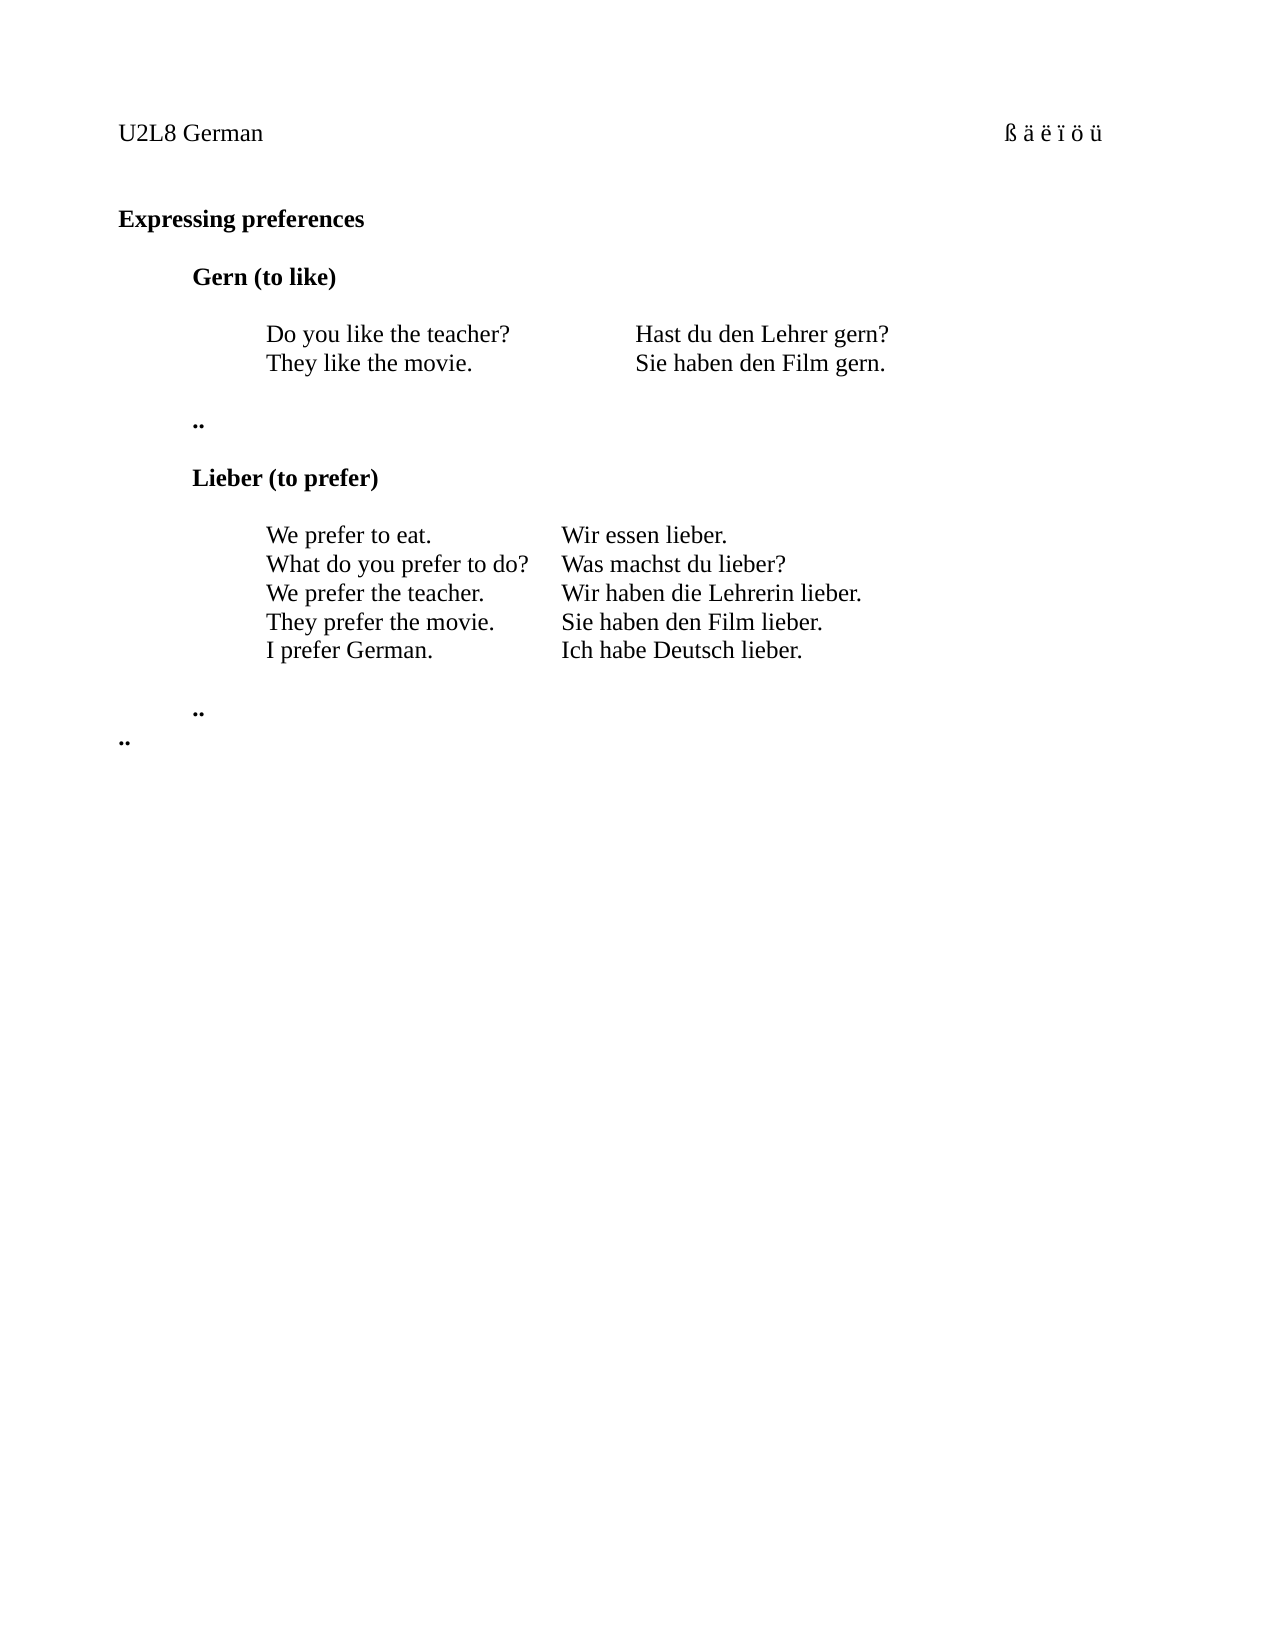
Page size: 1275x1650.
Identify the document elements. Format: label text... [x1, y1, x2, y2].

text We prefer to eat. Wir essen lieber. [118, 521, 1157, 549]
text They like the movie. Sie haben den Film gern. [118, 348, 1157, 377]
text They prefer the movie. Sie haben den Film lieber. [118, 607, 1157, 636]
text .. [118, 722, 1157, 751]
text U2L8 German ß ä ë ï ö ü [118, 118, 1157, 147]
text Gern (to like) [118, 262, 1157, 291]
text Expressing preferences [118, 204, 1157, 233]
text Do you like the teacher? Hast du den Lehrer gern? [118, 319, 1157, 348]
text .. [118, 693, 1157, 722]
text Lieber (to prefer) [118, 463, 1157, 492]
text I prefer German. Ich habe Deutsch lieber. [118, 636, 1157, 664]
text What do you prefer to do? Was machst du lieber? [118, 549, 1157, 578]
text We prefer the teacher. Wir haben die Lehrerin lieber. [118, 578, 1157, 607]
text .. [118, 406, 1157, 434]
